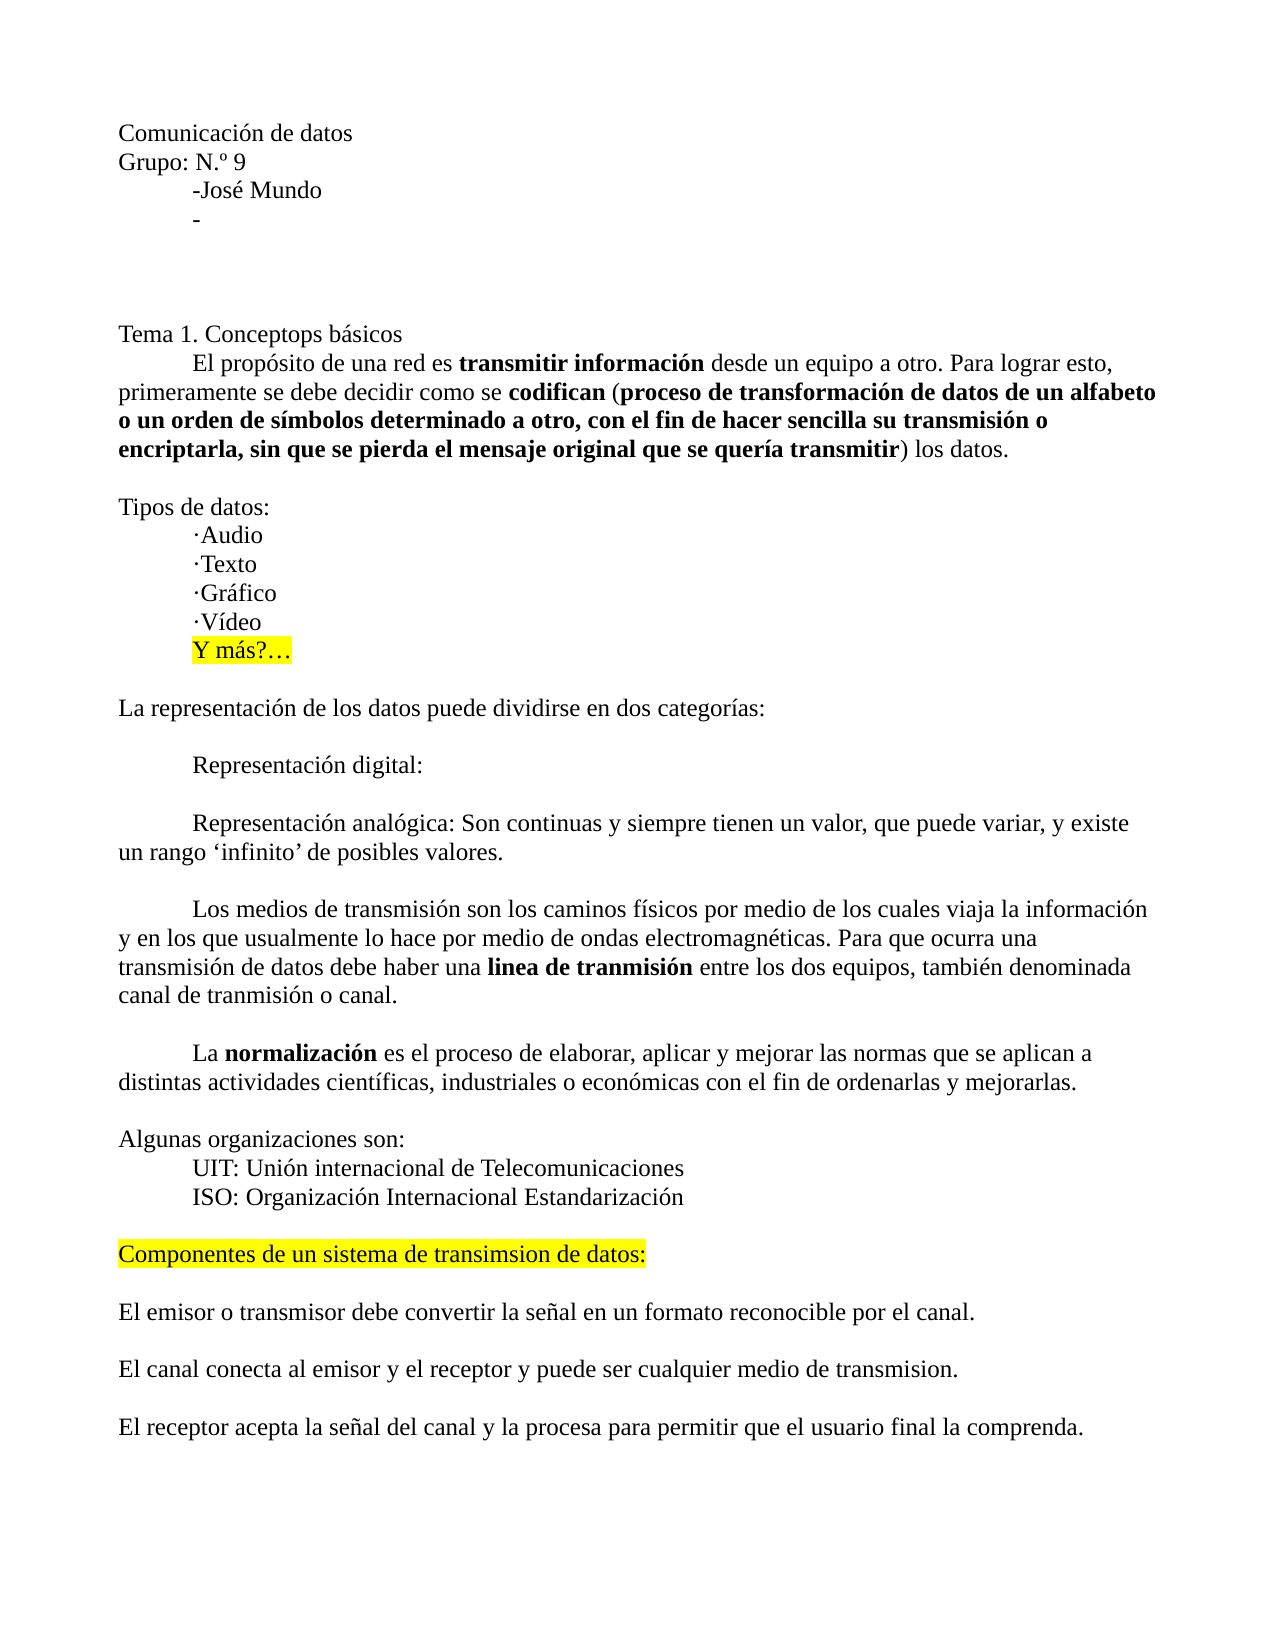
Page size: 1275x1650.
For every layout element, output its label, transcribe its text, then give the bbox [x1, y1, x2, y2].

text ·Gráfico [118, 578, 1157, 607]
text Los medios de transmisión son los caminos físicos por medio de los cuales viaja la información y en los que usualmente lo hace por medio de ondas electromagnéticas. Para que ocurra una transmisión de datos debe haber una linea de tranmisión entre los dos equipos, también denominada canal de tranmisión o canal. [118, 894, 1157, 1009]
text La representación de los datos puede dividirse en dos categorías: [118, 693, 1157, 722]
text El receptor acepta la señal del canal y la procesa para permitir que el usuario final la comprenda. [118, 1412, 1157, 1441]
text ·Audio [118, 521, 1157, 549]
text -José Mundo [118, 176, 1157, 204]
text - [118, 204, 1157, 233]
text Algunas organizaciones son: [118, 1124, 1157, 1153]
text ·Vídeo [118, 607, 1157, 636]
text ISO: Organización Internacional Estandarización [118, 1182, 1157, 1211]
text El propósito de una red es transmitir información desde un equipo a otro. Para lograr esto, primeramente se debe decidir como se codifican (proceso de transformación de datos de un alfabeto o un orden de símbolos determinado a otro, con el fin de hacer sencilla su transmisión o encriptarla, sin que se pierda el mensaje original que se quería transmitir) los datos. [118, 348, 1157, 463]
text Componentes de un sistema de transimsion de datos: [118, 1239, 1157, 1268]
text La normalización es el proceso de elaborar, aplicar y mejorar las normas que se aplican a distintas actividades científicas, industriales o económicas con el fin de ordenarlas y mejorarlas. [118, 1038, 1157, 1096]
text ·Texto [118, 549, 1157, 578]
text Tema 1. Conceptops básicos [118, 319, 1157, 348]
text Representación digital: [118, 751, 1157, 779]
text UIT: Unión internacional de Telecomunicaciones [118, 1153, 1157, 1182]
text Tipos de datos: [118, 492, 1157, 521]
text El emisor o transmisor debe convertir la señal en un formato reconocible por el canal. [118, 1297, 1157, 1326]
text El canal conecta al emisor y el receptor y puede ser cualquier medio de transmision. [118, 1354, 1157, 1383]
text Representación analógica: Son continuas y siempre tienen un valor, que puede variar, y existe un rango ‘infinito’ de posibles valores. [118, 808, 1157, 866]
text Grupo: N.º 9 [118, 147, 1157, 176]
text Comunicación de datos [118, 118, 1157, 147]
text Y más?… [118, 636, 1157, 664]
